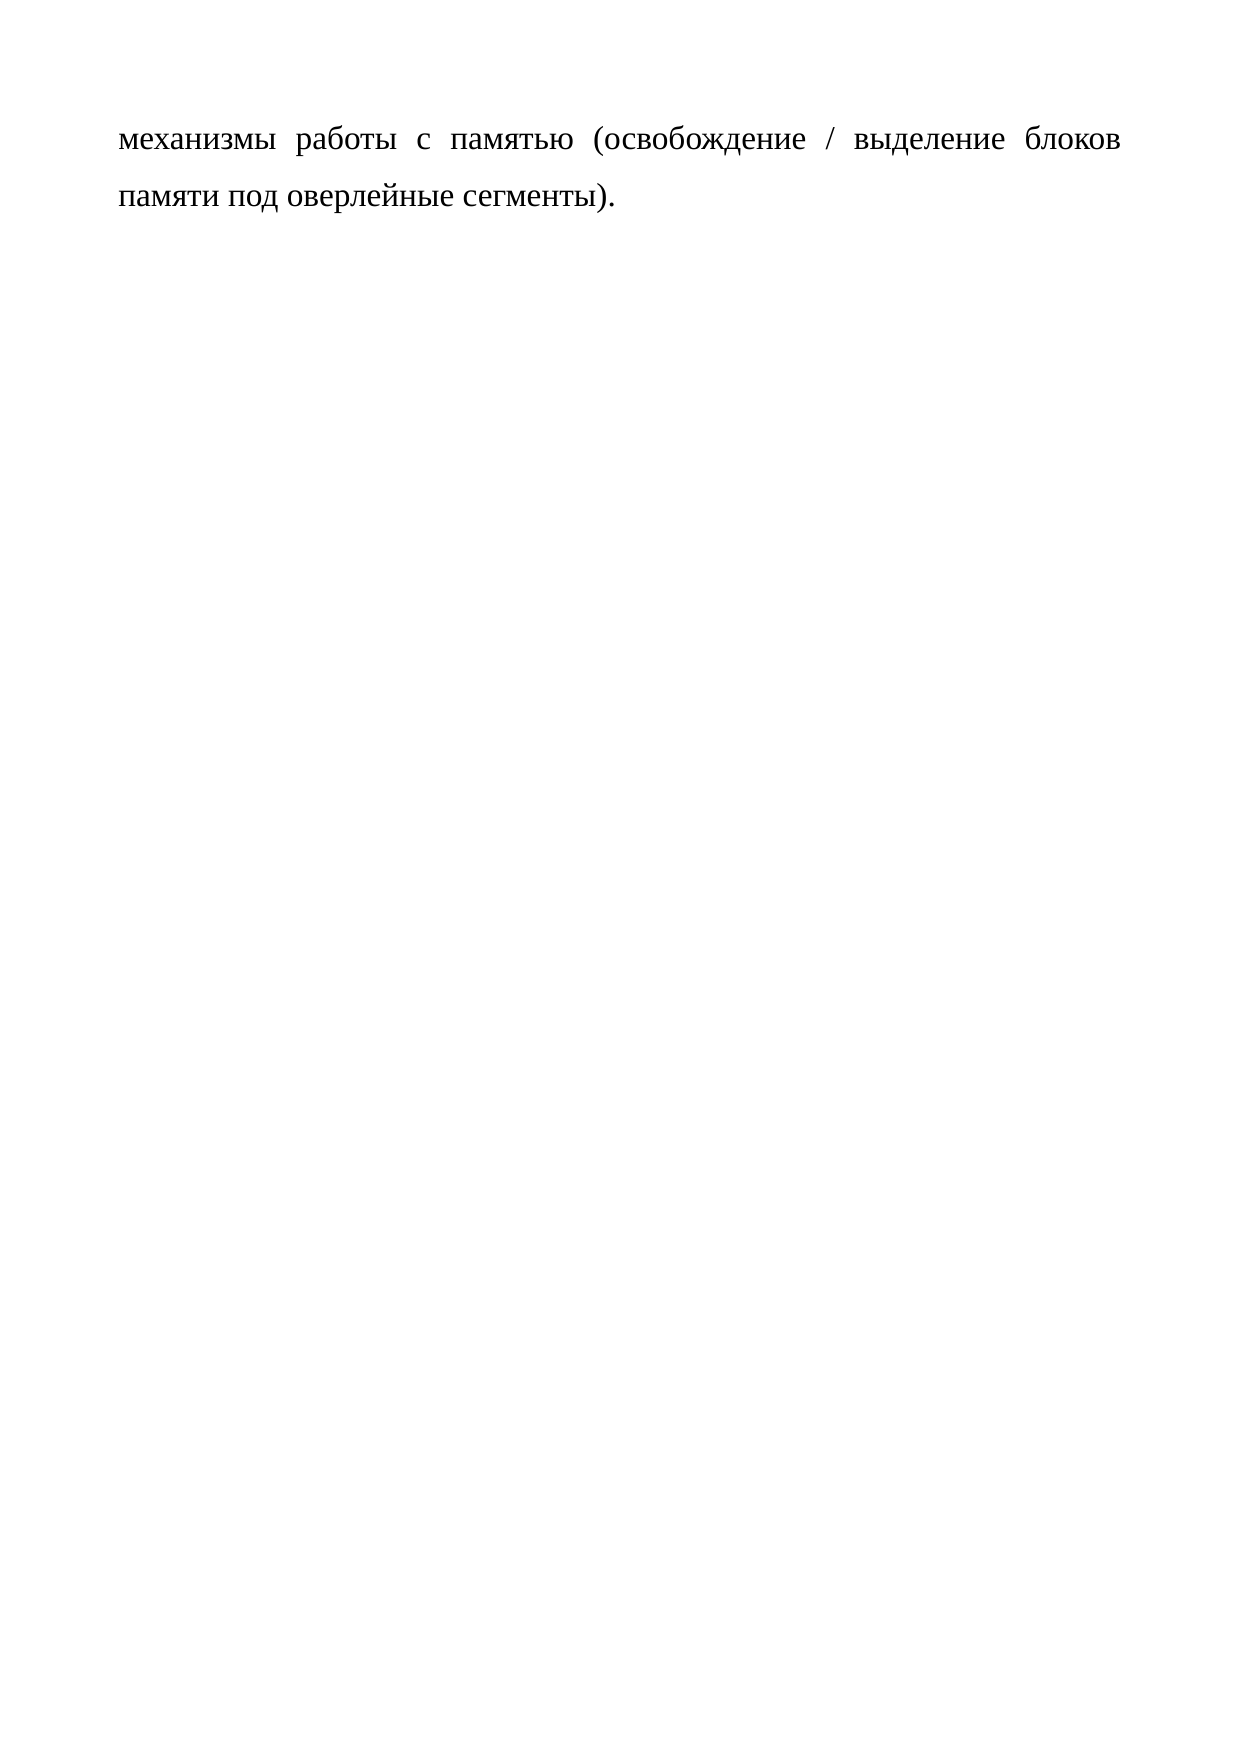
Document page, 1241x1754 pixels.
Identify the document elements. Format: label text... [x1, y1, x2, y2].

text механизмы работы с памятью (освобождение / выделение блоков памяти под оверлейные сегменты). [118, 118, 1122, 214]
